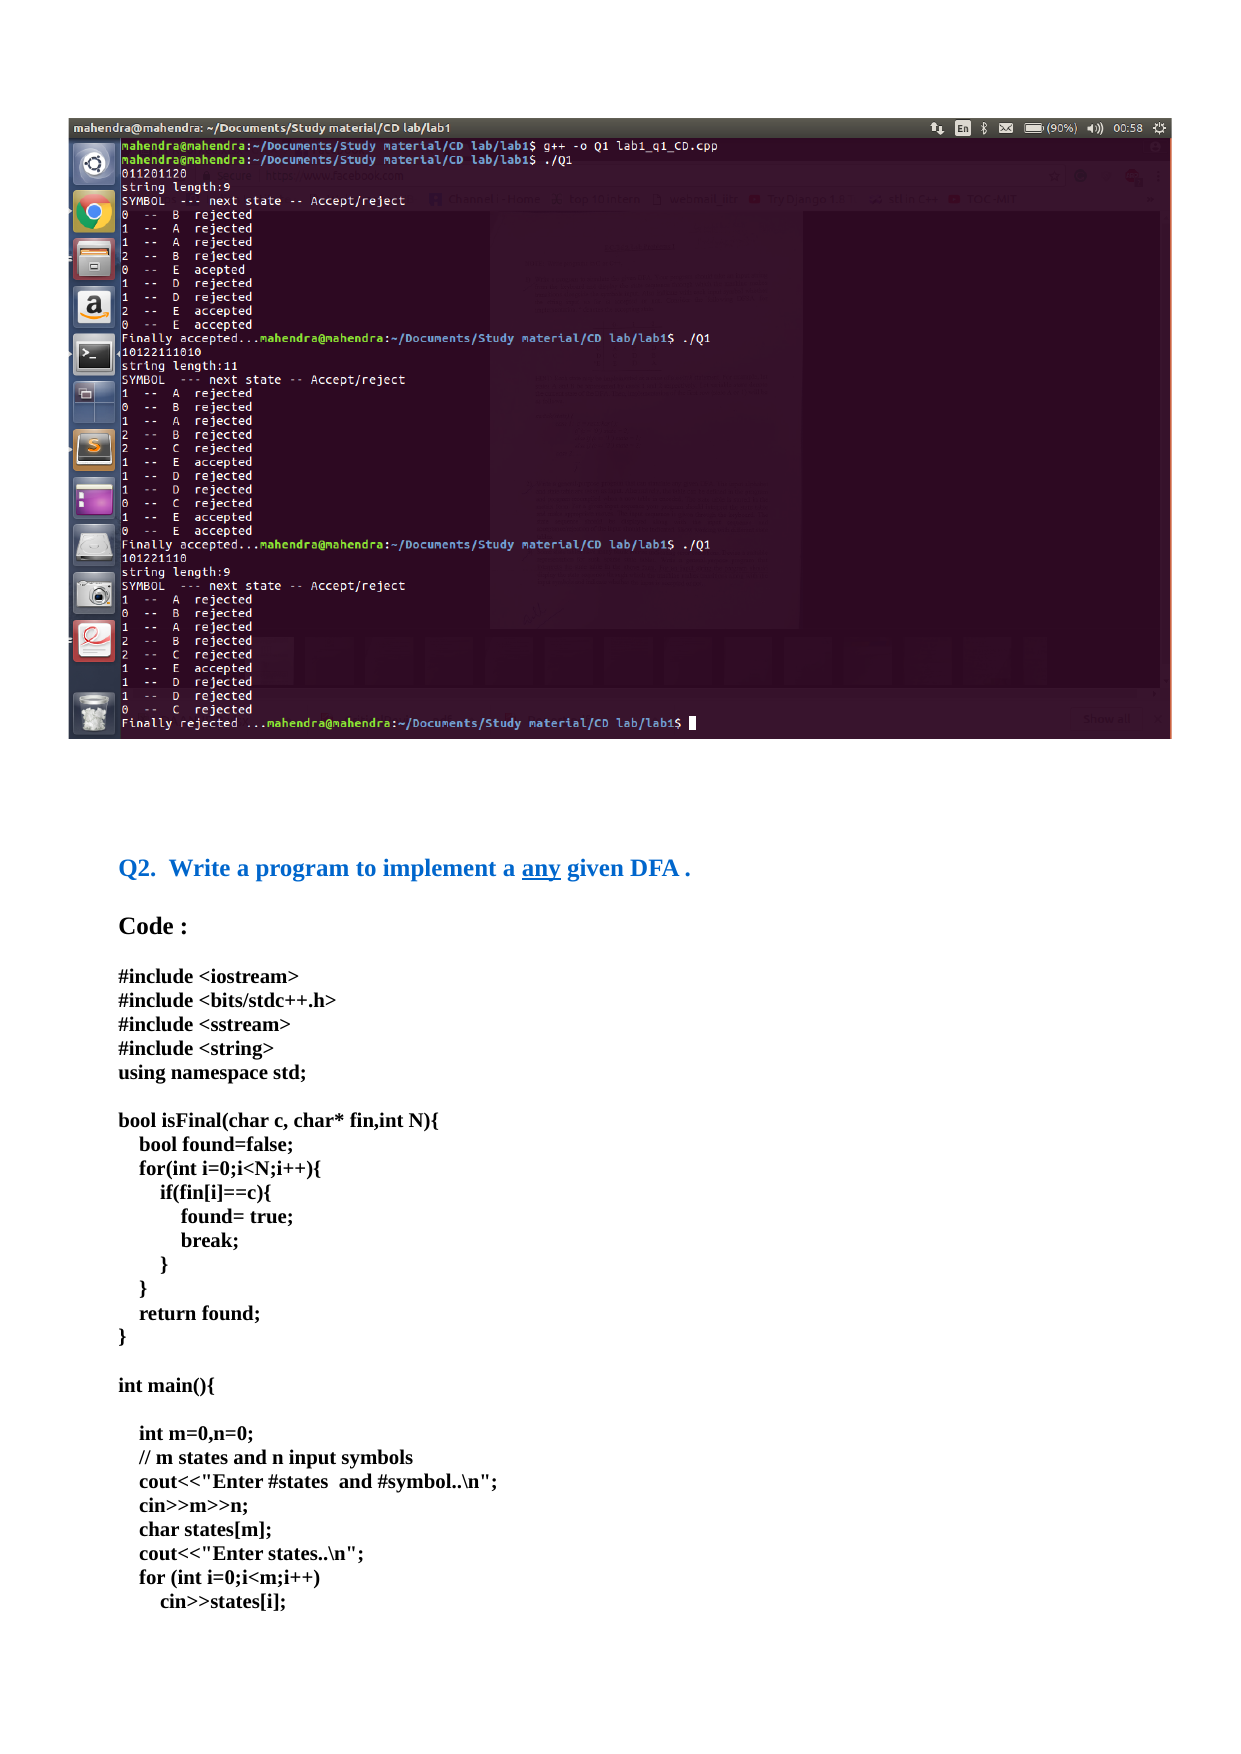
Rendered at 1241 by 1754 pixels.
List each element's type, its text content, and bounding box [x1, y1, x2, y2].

text char states[m]; [118, 1517, 1122, 1541]
picture [68, 118, 1172, 739]
text int m=0,n=0; [118, 1421, 1122, 1445]
text for (int i=0;i<m;i++) [118, 1565, 1122, 1589]
text found= true; [118, 1204, 1122, 1228]
text #include <iostream> [118, 963, 1122, 988]
text bool found=false; [118, 1132, 1122, 1156]
text #include <bits/stdc++.h> [118, 988, 1122, 1012]
text } [118, 1324, 1122, 1348]
text #include <string> [118, 1036, 1122, 1060]
text bool isFinal(char c, char* fin,int N){ [118, 1108, 1122, 1132]
text } [118, 1252, 1122, 1276]
text if(fin[i]==c){ [118, 1180, 1122, 1204]
text return found; [118, 1300, 1122, 1324]
text Q2. Write a program to implement a any given DFA . [118, 853, 1122, 882]
text using namespace std; [118, 1060, 1122, 1084]
text #include <sstream> [118, 1012, 1122, 1036]
text for(int i=0;i<N;i++){ [118, 1156, 1122, 1180]
text int main(){ [118, 1373, 1122, 1397]
text cout<<"Enter #states and #symbol..\n"; [118, 1469, 1122, 1493]
text // m states and n input symbols [118, 1445, 1122, 1469]
text break; [118, 1228, 1122, 1252]
text Code : [118, 911, 1122, 939]
text cin>>m>>n; [118, 1493, 1122, 1517]
text cout<<"Enter states..\n"; [118, 1541, 1122, 1565]
text } [118, 1276, 1122, 1300]
text cin>>states[i]; [118, 1589, 1122, 1613]
